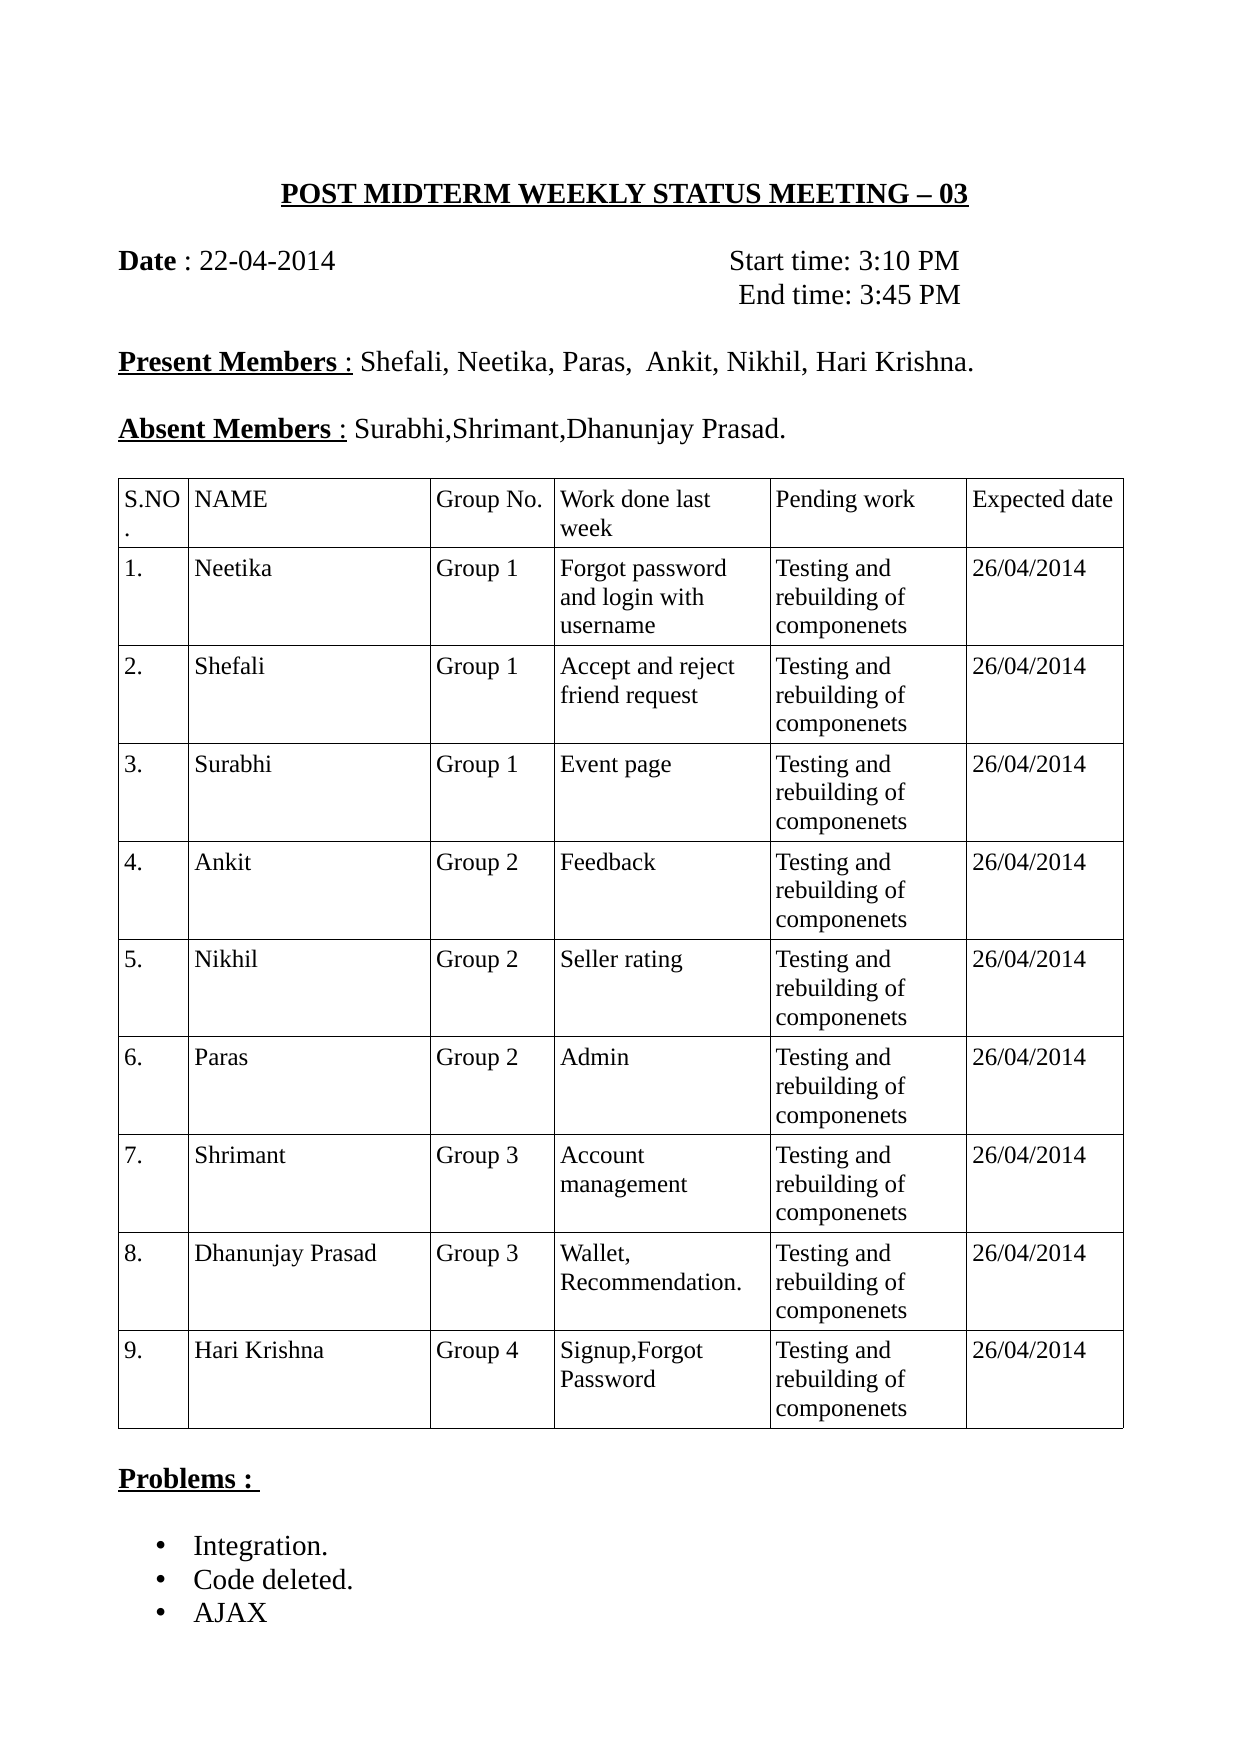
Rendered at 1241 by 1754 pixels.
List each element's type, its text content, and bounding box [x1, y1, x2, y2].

list Integration. [156, 1528, 1122, 1562]
table_cell Event page [555, 744, 770, 841]
table_cell 5. [119, 940, 188, 1036]
table_cell Group 2 [431, 1037, 554, 1134]
table_cell Group 2 [431, 842, 554, 938]
table_cell Testing and rebuilding of componenets [771, 1331, 966, 1428]
table_cell 8. [119, 1233, 188, 1330]
table_cell 26/04/2014 [967, 548, 1123, 645]
table_cell Group 4 [431, 1331, 554, 1428]
table_header NAME [189, 479, 430, 547]
table_cell 26/04/2014 [967, 744, 1123, 841]
text Present Members : Shefali, Neetika, Paras, Ankit, Nikhil, Hari Krishna. [118, 344, 1122, 378]
table_cell Feedback [555, 842, 770, 938]
text End time: 3:45 PM [118, 277, 1122, 311]
table_cell Hari Krishna [189, 1331, 430, 1428]
table_cell Testing and rebuilding of componenets [771, 646, 966, 743]
table_cell Accept and reject friend request [555, 646, 770, 743]
table_cell Group 1 [431, 548, 554, 645]
table_cell 26/04/2014 [967, 940, 1123, 1036]
table_cell Ankit [189, 842, 430, 938]
table_cell 26/04/2014 [967, 1135, 1123, 1232]
table_cell 26/04/2014 [967, 1331, 1123, 1428]
text Absent Members : Surabhi,Shrimant,Dhanunjay Prasad. [118, 411, 1122, 445]
table_cell Wallet, Recommendation. [555, 1233, 770, 1330]
table_cell Admin [555, 1037, 770, 1134]
table_cell 26/04/2014 [967, 1233, 1123, 1330]
table_cell Paras [189, 1037, 430, 1134]
table_cell Nikhil [189, 940, 430, 1036]
table_cell 7. [119, 1135, 188, 1232]
table_header S.NO. [119, 479, 188, 547]
text Problems : [118, 1461, 1122, 1495]
list AJAX [156, 1596, 1122, 1629]
table_cell Testing and rebuilding of componenets [771, 548, 966, 645]
table_cell Account management [555, 1135, 770, 1232]
table_header Group No. [431, 479, 554, 547]
table_cell Dhanunjay Prasad [189, 1233, 430, 1330]
text Date : 22-04-2014 Start time: 3:10 PM [118, 243, 1122, 277]
table_cell Testing and rebuilding of componenets [771, 1233, 966, 1330]
table_cell Surabhi [189, 744, 430, 841]
table_cell Testing and rebuilding of componenets [771, 1135, 966, 1232]
table_cell Shefali [189, 646, 430, 743]
table_cell 3. [119, 744, 188, 841]
table_cell Group 1 [431, 744, 554, 841]
table_cell 9. [119, 1331, 188, 1428]
table_cell Testing and rebuilding of componenets [771, 744, 966, 841]
table_cell Testing and rebuilding of componenets [771, 1037, 966, 1134]
table_cell Forgot password and login with username [555, 548, 770, 645]
table_cell Testing and rebuilding of componenets [771, 940, 966, 1036]
table_cell 26/04/2014 [967, 646, 1123, 743]
table_cell Shrimant [189, 1135, 430, 1232]
table_cell Neetika [189, 548, 430, 645]
table_cell 1. [119, 548, 188, 645]
table_cell Group 3 [431, 1233, 554, 1330]
table_header Work done last week [555, 479, 770, 547]
list Code deleted. [156, 1562, 1122, 1596]
table_cell Group 3 [431, 1135, 554, 1232]
table_cell 6. [119, 1037, 188, 1134]
table_header Pending work [771, 479, 966, 547]
table_cell Seller rating [555, 940, 770, 1036]
table_cell Group 2 [431, 940, 554, 1036]
table_cell 26/04/2014 [967, 842, 1123, 938]
table_cell Group 1 [431, 646, 554, 743]
table_cell 26/04/2014 [967, 1037, 1123, 1134]
table_cell Signup,Forgot Password [555, 1331, 770, 1428]
table_header Expected date [967, 479, 1123, 547]
table_cell 4. [119, 842, 188, 938]
table_cell Testing and rebuilding of componenets [771, 842, 966, 938]
table_cell 2. [119, 646, 188, 743]
text POST MIDTERM WEEKLY STATUS MEETING – 03 [118, 176, 1122, 210]
